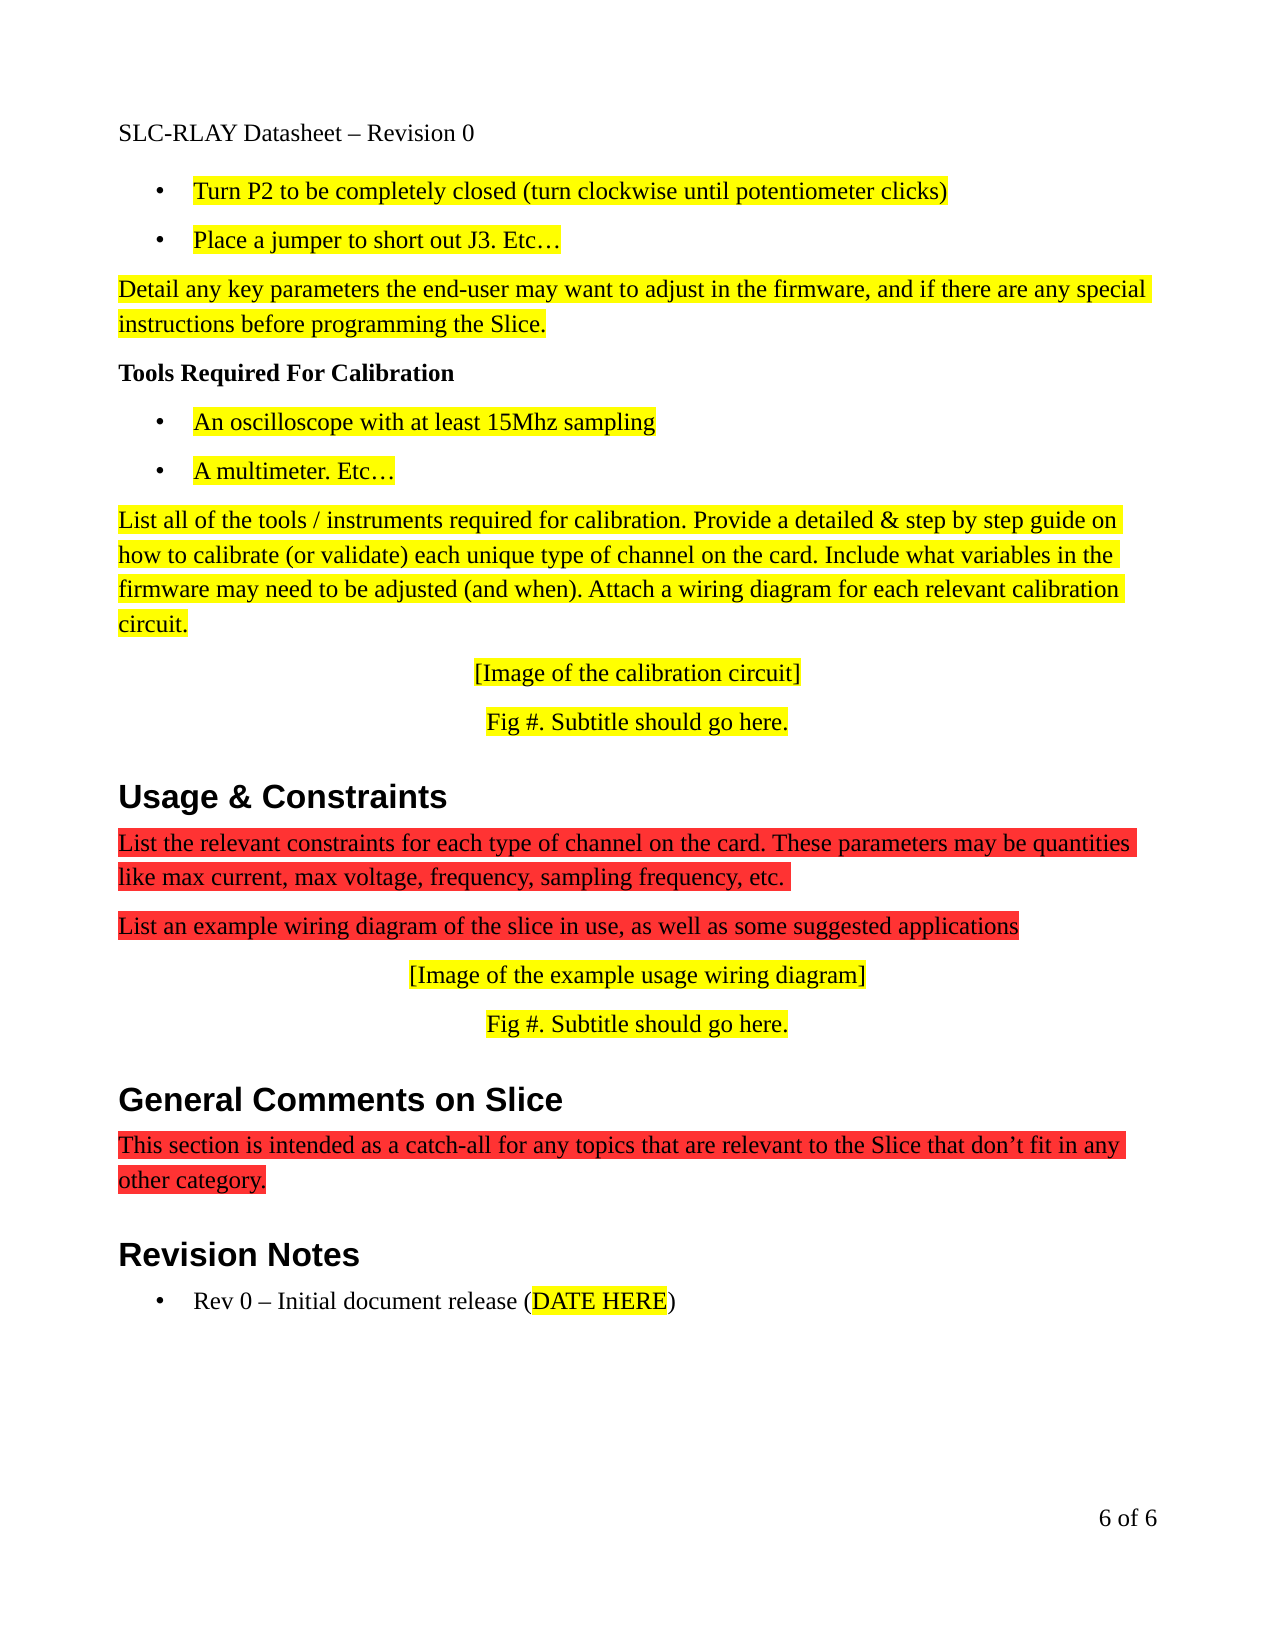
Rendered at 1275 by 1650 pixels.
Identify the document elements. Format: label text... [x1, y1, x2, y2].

text [Image of the calibration circuit] [118, 658, 1157, 686]
text List an example wiring diagram of the slice in use, as well as some suggested applications [118, 911, 1157, 940]
text Fig #. Subtitle should go here. [118, 707, 1157, 736]
list Turn P2 to be completely closed (turn clockwise until potentiometer clicks) [156, 176, 1157, 205]
text This section is intended as a catch-all for any topics that are relevant to the Slice that don’t fit in any other category. [118, 1131, 1157, 1194]
text Detail any key parameters the end-user may want to adjust in the firmware, and if there are any special instructions before programming the Slice. [118, 274, 1157, 338]
text List all of the tools / instruments required for calibration. Provide a detailed & step by step guide on how to calibrate (or validate) each unique type of channel on the card. Include what variables in the firmware may need to be adjusted (and when). Attach a wiring diagram for each relevant calibration circuit. [118, 505, 1157, 637]
list Rev 0 – Initial document release (DATE HERE) [156, 1286, 1157, 1315]
text [Image of the example usage wiring diagram] [118, 960, 1157, 989]
list An oscilloscope with at least 15Mhz sampling [156, 407, 1157, 436]
text Tools Required For Calibration [118, 358, 1157, 387]
list Place a jumper to short out J3. Etc… [156, 225, 1157, 254]
text List the relevant constraints for each type of channel on the card. These parameters may be quantities like max current, max voltage, frequency, sampling frequency, etc. [118, 828, 1157, 891]
subtitle Revision Notes [118, 1235, 1157, 1273]
subtitle Usage & Constraints [118, 777, 1157, 815]
text Fig #. Subtitle should go here. [118, 1009, 1157, 1038]
list A multimeter. Etc… [156, 456, 1157, 485]
subtitle General Comments on Slice [118, 1079, 1157, 1118]
